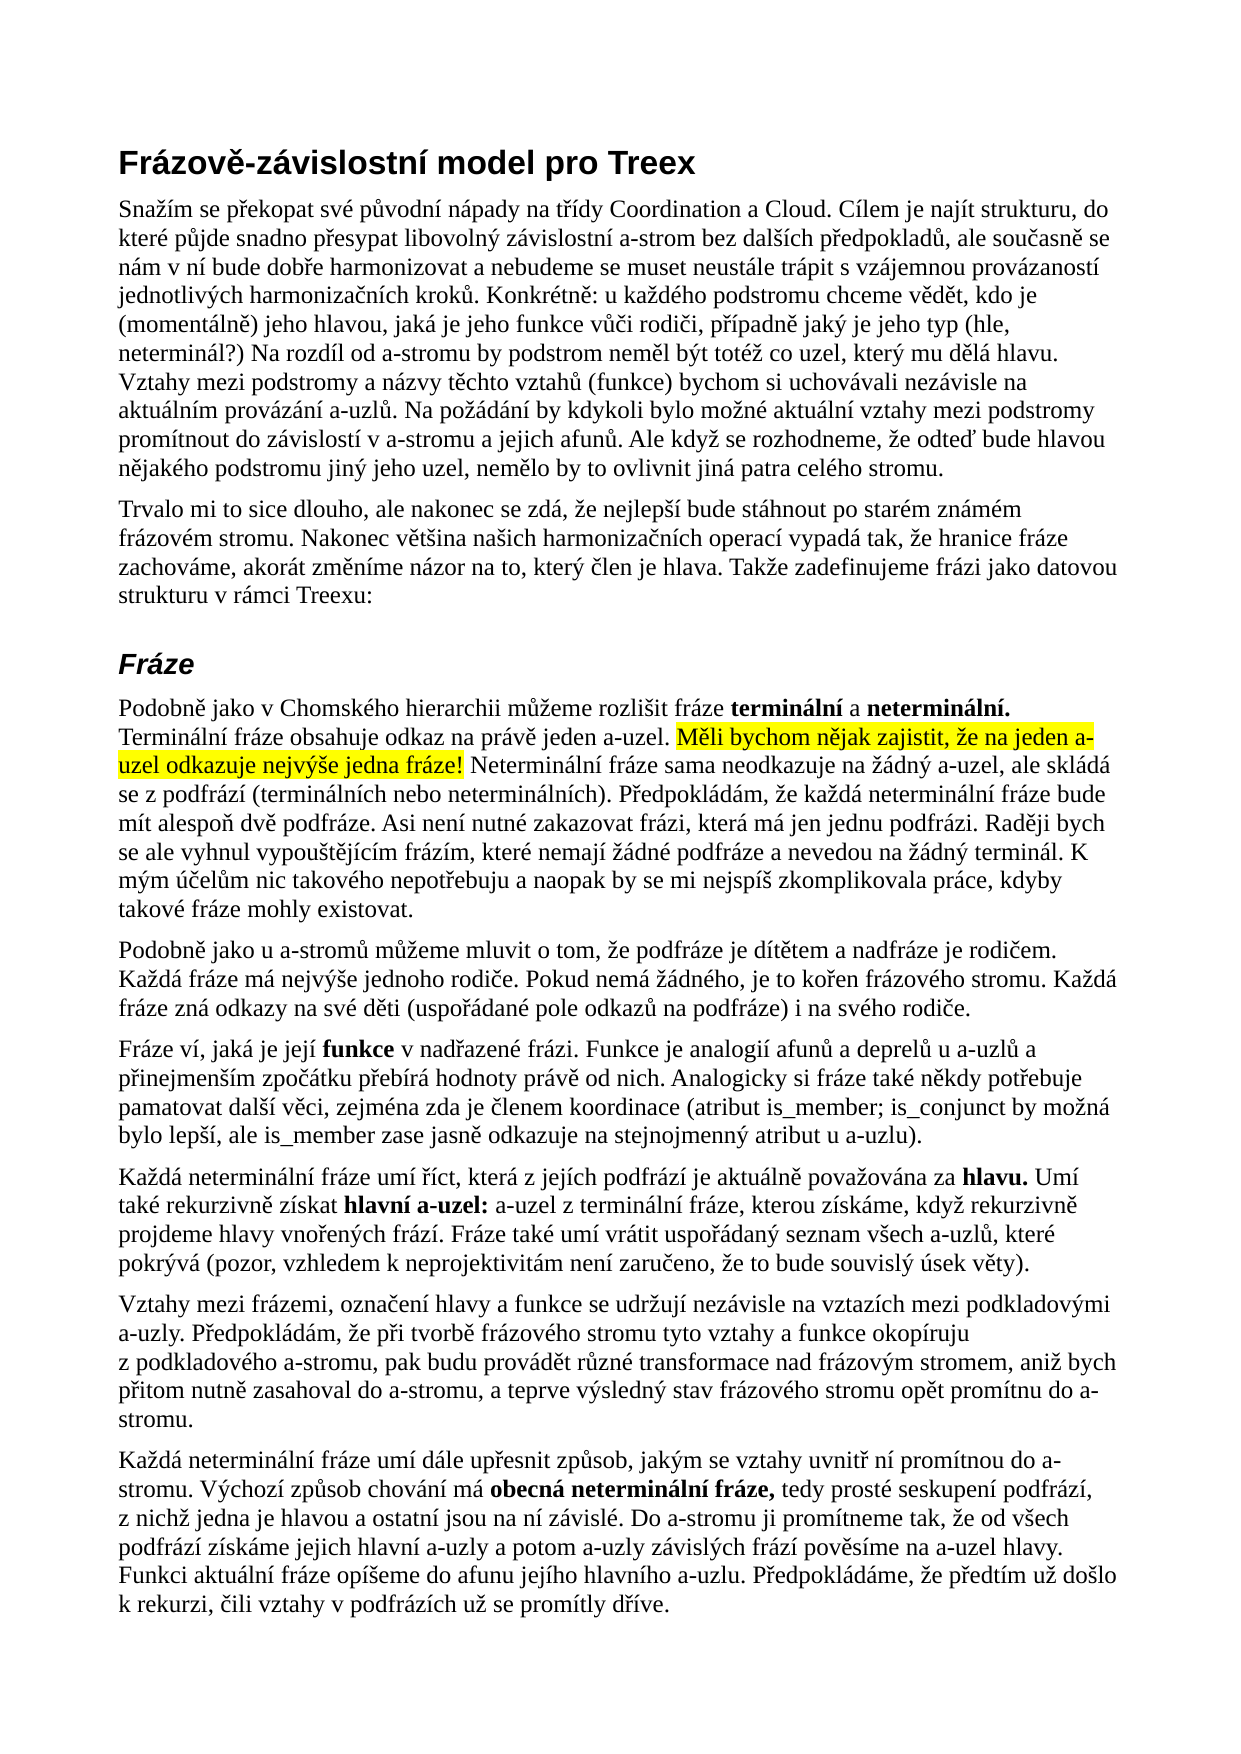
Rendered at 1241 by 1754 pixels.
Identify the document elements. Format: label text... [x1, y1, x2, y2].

subtitle Frázově-závislostní model pro Treex [118, 143, 1122, 182]
text Vztahy mezi frázemi, označení hlavy a funkce se udržují nezávisle na vztazích mezi podkladovými a-uzly. Předpokládám, že při tvorbě frázového stromu tyto vztahy a funkce okopíruju z podkladového a-stromu, pak budu provádět různé transformace nad frázovým stromem, aniž bych přitom nutně zasahoval do a-stromu, a teprve výsledný stav frázového stromu opět promítnu do a-stromu. [118, 1289, 1122, 1433]
text Snažím se překopat své původní nápady na třídy Coordination a Cloud. Cílem je najít strukturu, do které půjde snadno přesypat libovolný závislostní a-strom bez dalších předpokladů, ale současně se nám v ní bude dobře harmonizovat a nebudeme se muset neustále trápit s vzájemnou provázaností jednotlivých harmonizačních kroků. Konkrétně: u každého podstromu chceme vědět, kdo je (momentálně) jeho hlavou, jaká je jeho funkce vůči rodiči, případně jaký je jeho typ (hle, neterminál?) Na rozdíl od a-stromu by podstrom neměl být totéž co uzel, který mu dělá hlavu. Vztahy mezi podstromy a názvy těchto vztahů (funkce) bychom si uchovávali nezávisle na aktuálním provázání a-uzlů. Na požádání by kdykoli bylo možné aktuální vztahy mezi podstromy promítnout do závislostí v a-stromu a jejich afunů. Ale když se rozhodneme, že odteď bude hlavou nějakého podstromu jiný jeho uzel, nemělo by to ovlivnit jiná patra celého stromu. [118, 194, 1122, 482]
text Každá neterminální fráze umí říct, která z jejích podfrází je aktuálně považována za hlavu. Umí také rekurzivně získat hlavní a-uzel: a-uzel z terminální fráze, kterou získáme, když rekurzivně projdeme hlavy vnořených frází. Fráze také umí vrátit uspořádaný seznam všech a-uzlů, které pokrývá (pozor, vzhledem k neprojektivitám není zaručeno, že to bude souvislý úsek věty). [118, 1162, 1122, 1277]
text Podobně jako u a-stromů můžeme mluvit o tom, že podfráze je dítětem a nadfráze je rodičem. Každá fráze má nejvýše jednoho rodiče. Pokud nemá žádného, je to kořen frázového stromu. Každá fráze zná odkazy na své děti (uspořádané pole odkazů na podfráze) i na svého rodiče. [118, 935, 1122, 1022]
text Trvalo mi to sice dlouho, ale nakonec se zdá, že nejlepší bude stáhnout po starém známém frázovém stromu. Nakonec většina našich harmonizačních operací vypadá tak, že hranice fráze zachováme, akorát změníme názor na to, který člen je hlava. Takže zadefinujeme frázi jako datovou strukturu v rámci Treexu: [118, 494, 1122, 609]
subtitle Fráze [118, 647, 1122, 680]
text Každá neterminální fráze umí dále upřesnit způsob, jakým se vztahy uvnitř ní promítnou do a-stromu. Výchozí způsob chování má obecná neterminální fráze, tedy prosté seskupení podfrází, z nichž jedna je hlavou a ostatní jsou na ní závislé. Do a-stromu ji promítneme tak, že od všech podfrází získáme jejich hlavní a-uzly a potom a-uzly závislých frází pověsíme na a-uzel hlavy. Funkci aktuální fráze opíšeme do afunu jejího hlavního a-uzlu. Předpokládáme, že předtím už došlo k rekurzi, čili vztahy v podfrázích už se promítly dříve. [118, 1445, 1122, 1618]
text Fráze ví, jaká je její funkce v nadřazené frázi. Funkce je analogií afunů a deprelů u a-uzlů a přinejmenším zpočátku přebírá hodnoty právě od nich. Analogicky si fráze také někdy potřebuje pamatovat další věci, zejména zda je členem koordinace (atribut is_member; is_conjunct by možná bylo lepší, ale is_member zase jasně odkazuje na stejnojmenný atribut u a-uzlu). [118, 1034, 1122, 1149]
text Podobně jako v Chomského hierarchii můžeme rozlišit fráze terminální a neterminální. Terminální fráze obsahuje odkaz na právě jeden a-uzel. Měli bychom nějak zajistit, že na jeden a-uzel odkazuje nejvýše jedna fráze! Neterminální fráze sama neodkazuje na žádný a-uzel, ale skládá se z podfrází (terminálních nebo neterminálních). Předpokládám, že každá neterminální fráze bude mít alespoň dvě podfráze. Asi není nutné zakazovat frázi, která má jen jednu podfrázi. Raději bych se ale vyhnul vypouštějícím frázím, které nemají žádné podfráze a nevedou na žádný terminál. K mým účelům nic takového nepotřebuju a naopak by se mi nejspíš zkomplikovala práce, kdyby takové fráze mohly existovat. [118, 693, 1122, 923]
